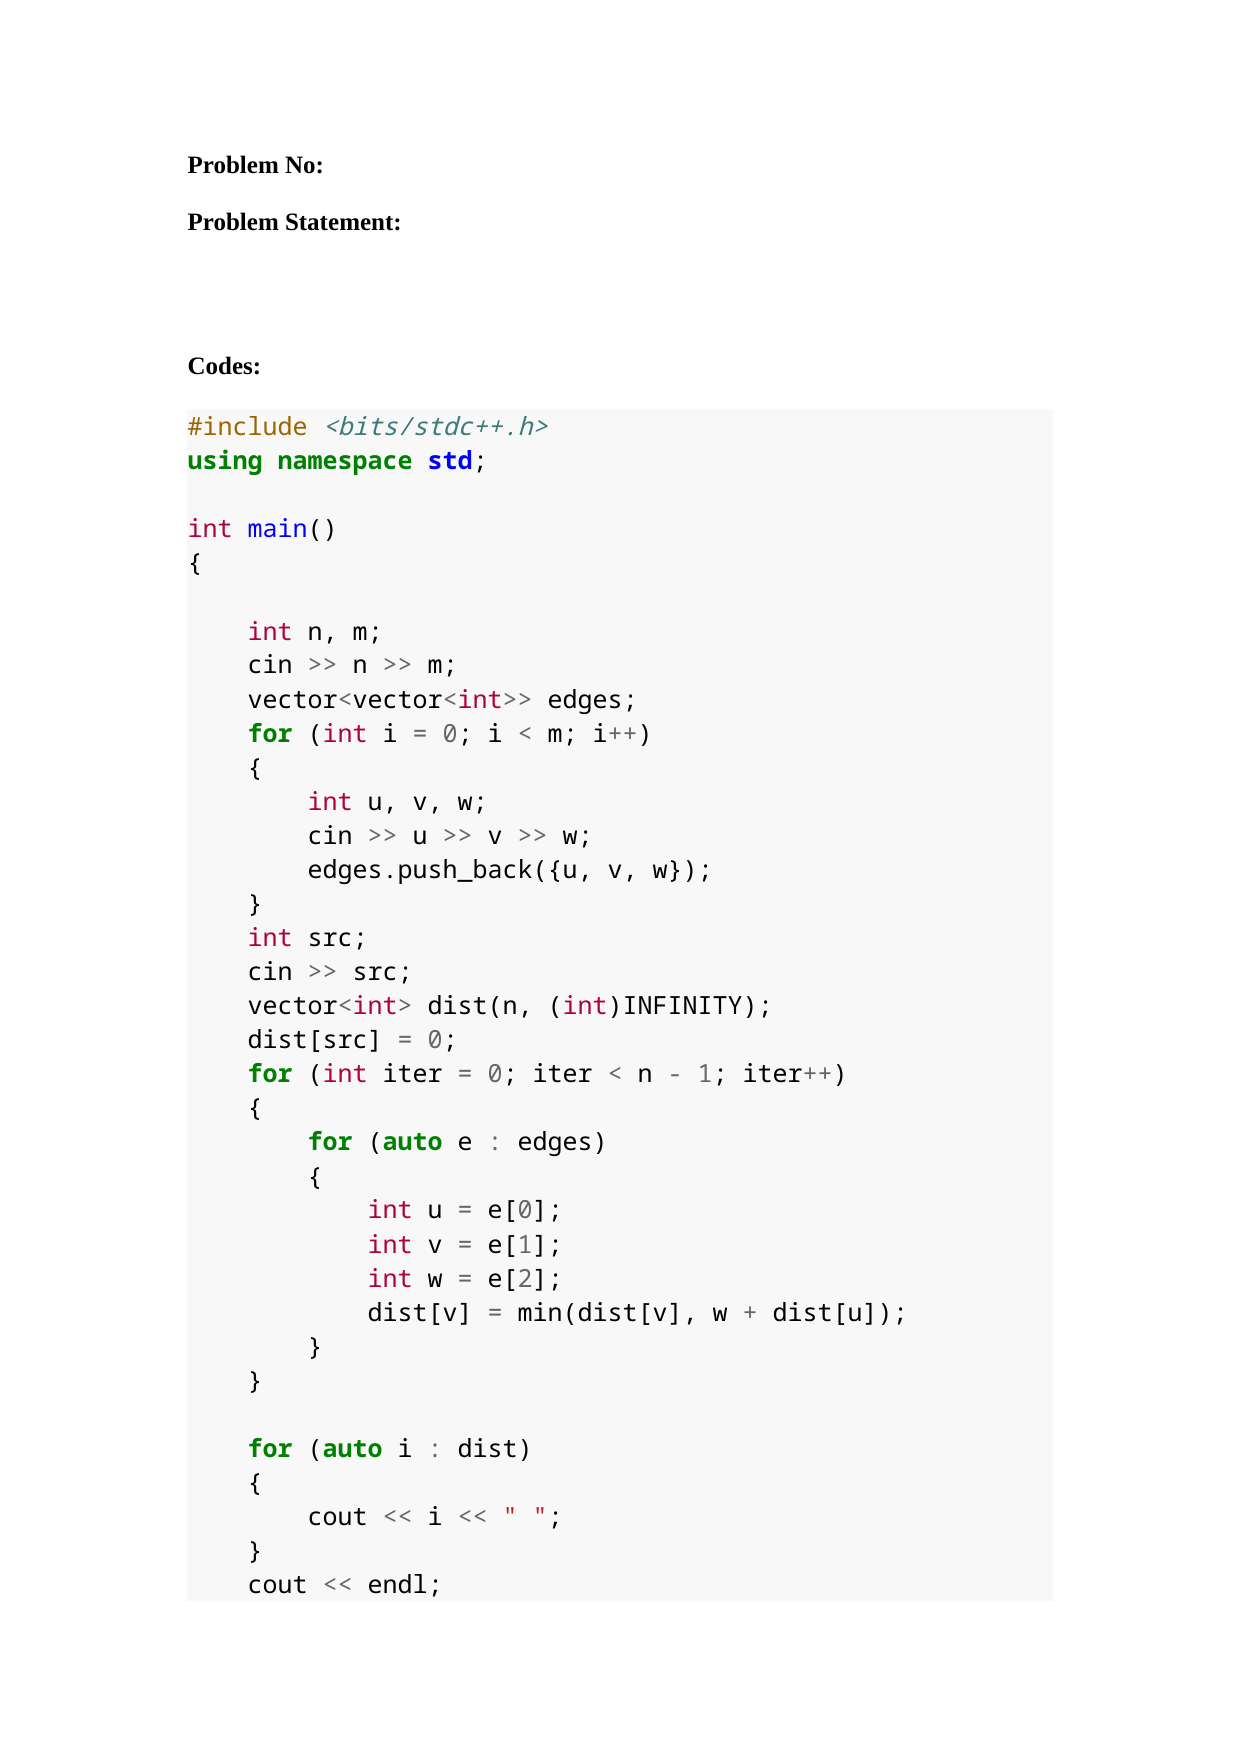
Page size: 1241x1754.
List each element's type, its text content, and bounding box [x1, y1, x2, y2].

text { [187, 1465, 1053, 1499]
text vector<vector<int>> edges; [187, 681, 1053, 715]
text for (auto i : dist) [187, 1431, 1053, 1465]
text Codes: [187, 351, 1053, 380]
text cin >> n >> m; [187, 647, 1053, 681]
text dist[src] = 0; [187, 1022, 1053, 1056]
text int u, v, w; [187, 783, 1053, 817]
text { [187, 749, 1053, 783]
text { [187, 545, 1053, 579]
text for (auto e : edges) [187, 1124, 1053, 1158]
text int w = e[2]; [187, 1260, 1053, 1294]
text int src; [187, 920, 1053, 954]
text } [187, 1362, 1053, 1397]
text #include <bits/stdc++.h> [187, 409, 1053, 443]
text for (int iter = 0; iter < n - 1; iter++) [187, 1056, 1053, 1090]
text Problem No: Problem Statement: [187, 150, 1053, 236]
text } [187, 886, 1053, 920]
text cout << endl; [187, 1567, 1053, 1601]
text { [187, 1090, 1053, 1124]
text for (int i = 0; i < m; i++) [187, 715, 1053, 749]
text } [187, 1328, 1053, 1362]
text edges.push_back({u, v, w}); [187, 852, 1053, 886]
text int u = e[0]; [187, 1192, 1053, 1226]
text cin >> u >> v >> w; [187, 817, 1053, 852]
text using namespace std; [187, 443, 1053, 477]
text int main() [187, 511, 1053, 545]
text dist[v] = min(dist[v], w + dist[u]); [187, 1294, 1053, 1328]
text } [187, 1533, 1053, 1567]
text vector<int> dist(n, (int)INFINITY); [187, 988, 1053, 1022]
text int n, m; [187, 613, 1053, 647]
text cout << i << " "; [187, 1499, 1053, 1533]
text int v = e[1]; [187, 1226, 1053, 1260]
text cin >> src; [187, 954, 1053, 988]
text { [187, 1158, 1053, 1192]
